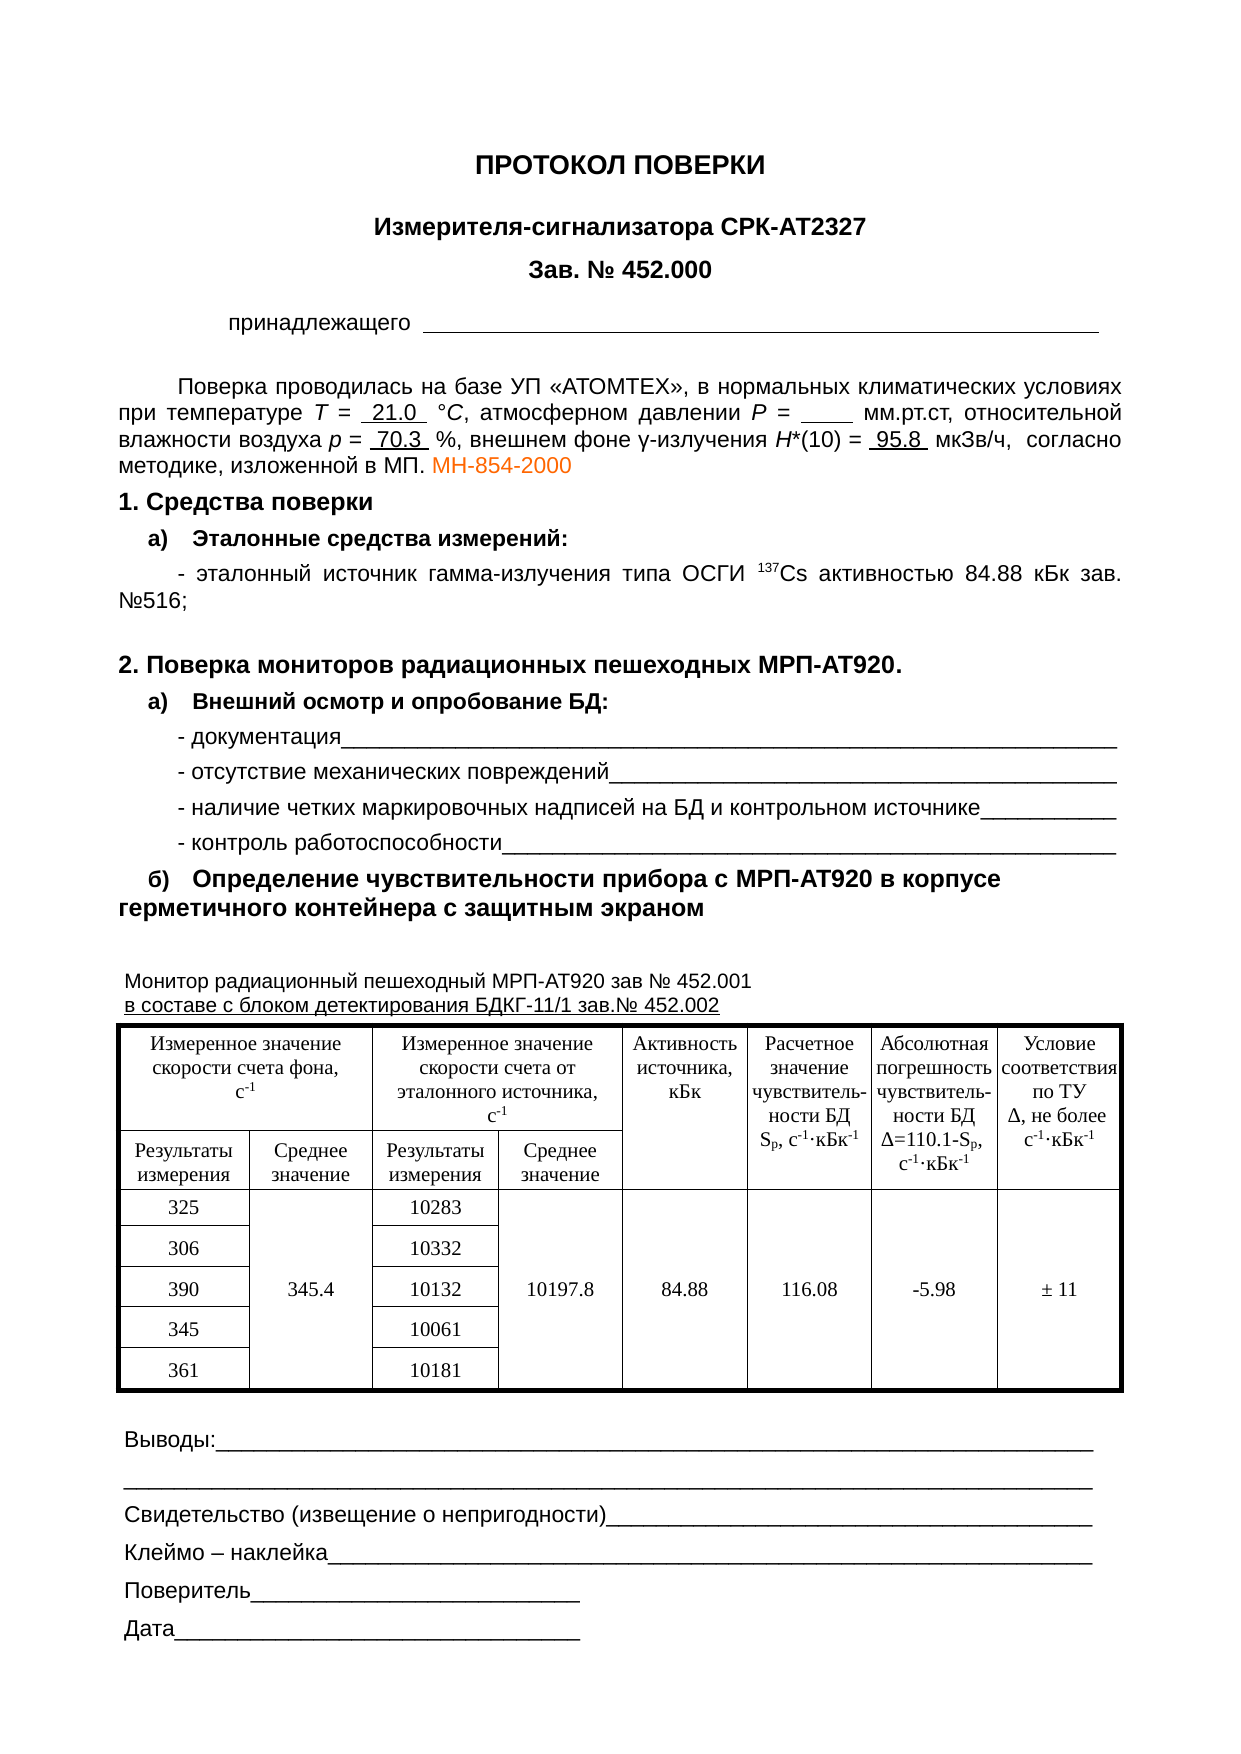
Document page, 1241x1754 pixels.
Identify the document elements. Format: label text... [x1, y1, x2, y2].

table_cell 10181 [373, 1348, 498, 1388]
text - контроль работоспособности [118, 829, 1122, 855]
table_cell Среднее значение [499, 1131, 622, 1189]
table_cell 345.4 [250, 1190, 372, 1388]
table_cell Клеймо – наклейка [118, 1533, 1122, 1571]
text - документация [118, 723, 1122, 749]
table_cell Результаты измерения [373, 1131, 498, 1189]
table_cell Среднее значение [250, 1131, 372, 1189]
text а) Эталонные средства измерений: [118, 525, 1122, 551]
text а) Внешний осмотр и опробование БД: [118, 688, 1122, 714]
table_cell Абсолютная погрешность чувствитель-ности БД Δ=110.1-Sp, с-1·кБк-1 [872, 1028, 997, 1189]
text Измерипринадлежащего . . [118, 307, 1122, 336]
table_cell ± 11 [998, 1190, 1119, 1388]
table_cell 306 [121, 1226, 249, 1266]
table_cell Результаты измерения [121, 1131, 249, 1189]
table_cell 10332 [373, 1226, 498, 1266]
text - наличие четких маркировочных надписей на БД и контрольном источнике [118, 794, 1122, 820]
table_cell 390 [121, 1267, 249, 1306]
table_cell Измеренное значение скорости счета фона, с-1 [121, 1028, 372, 1130]
table_header Монитор радиационный пешеходный МРП-AT920 зав № 452.001 в составе с блоком детектирования БДКГ-11/1 зав.№ 452.002 [118, 963, 1122, 1022]
text б) Определение чувствительности прибора с МРП-AT920 в корпусе герметичного контейнера с защитным экраном [118, 864, 1122, 922]
table_cell Дата [118, 1609, 1122, 1647]
text - отсутствие механических повреждений [118, 758, 1122, 785]
table_cell 10132 [373, 1267, 498, 1306]
text Поверка проводилась на базе УП «АТОМТЕХ», в нормальных климатических условиях при температуре Т = 21.0 °С, атмосферном давлении Р = мм.рт.ст, относительной влажности воздуха р = 70.3 %, внешнем фоне γ-излучения H*(10) = 95.8 мкЗв/ч, согласно методике, изложенной в МП. МН-854-2000 [118, 373, 1122, 478]
table_cell Расчетное значение чувствитель-ности БД Sp, с-1·кБк-1 [748, 1028, 871, 1189]
table_cell -5.98 [872, 1190, 997, 1388]
table_cell 325 [121, 1190, 249, 1225]
text ПРОТОКОЛ ПОВЕРКИ [118, 149, 1122, 181]
table_cell Условие соответствия по ТУ Δ, не более с-1·кБк-1 [998, 1028, 1119, 1189]
text 1. Средства поверки [118, 487, 1122, 516]
table_cell 10061 [373, 1307, 498, 1347]
table_cell 10283 [373, 1190, 498, 1225]
text Измерителя-сигнализатора СРК-АТ2327 [118, 212, 1122, 241]
table_cell 361 [121, 1348, 249, 1388]
table_cell 10197.8 [499, 1190, 622, 1388]
text - эталонный источник гамма-излучения типа ОСГИ 137Cs активностью 84.88 кБк зав. №516; [118, 560, 1122, 613]
text Зав. № 452.000 [118, 255, 1122, 284]
table_cell [118, 1458, 1122, 1496]
table_cell Свидетельство (извещение о непригодности) [118, 1496, 1122, 1533]
table_header Выводы: [118, 1420, 1122, 1458]
table_cell 345 [121, 1307, 249, 1347]
table_cell Измеренное значение скорости счета от эталонного источника, с-1 [373, 1028, 622, 1130]
text 2. Поверка мониторов радиационных пешеходных МРП-AT920. [118, 650, 1122, 679]
table_cell 84.88 [623, 1190, 747, 1388]
table_cell Активность источника, кБк [623, 1028, 747, 1189]
table_cell 116.08 [748, 1190, 871, 1388]
table_cell Поверитель [118, 1571, 1122, 1609]
